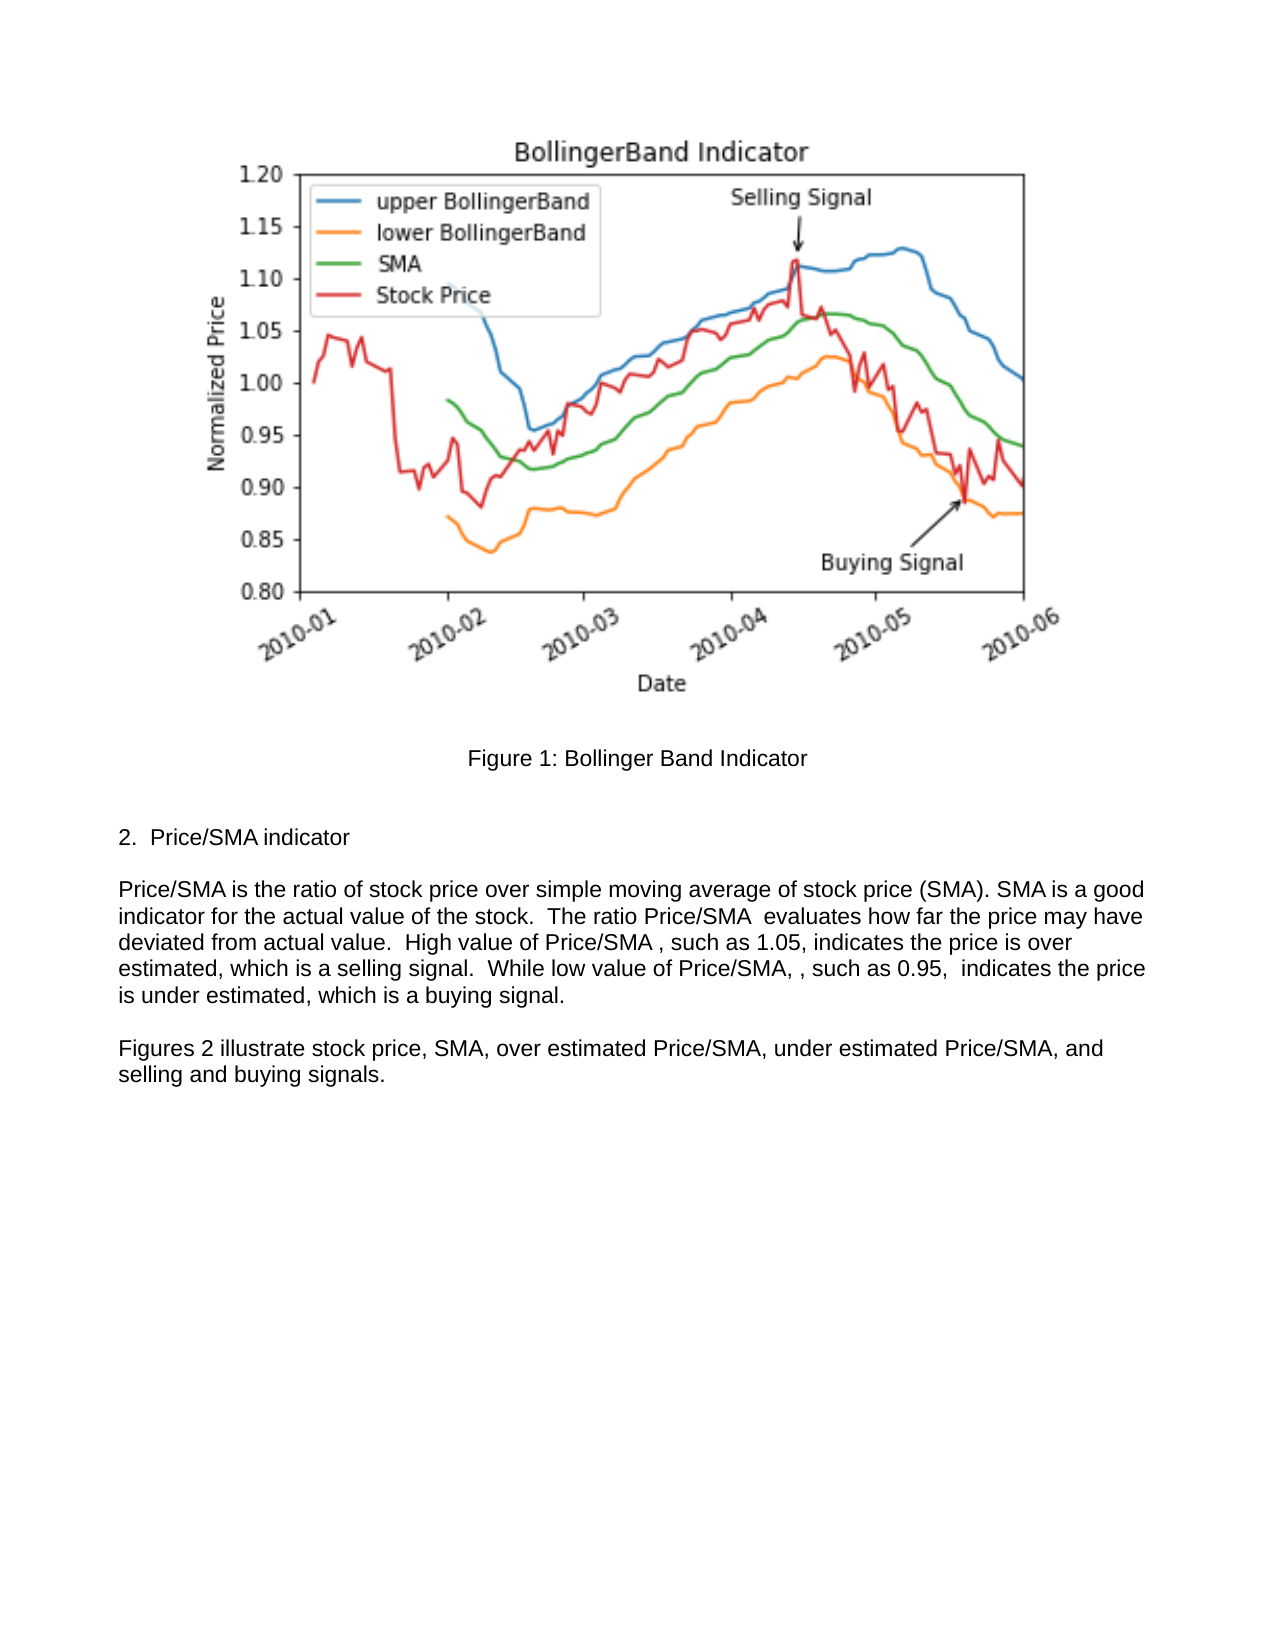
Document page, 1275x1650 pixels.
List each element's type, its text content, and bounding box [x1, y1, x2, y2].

text Price/SMA is the ratio of stock price over simple moving average of stock price (SMA). SMA is a good indicator for the actual value of the stock. The ratio Price/SMA evaluates how far the price may have deviated from actual value. High value of Price/SMA , such as 1.05, indicates the price is over estimated, which is a selling signal. While low value of Price/SMA, , such as 0.95, indicates the price is under estimated, which is a buying signal. [118, 876, 1157, 1008]
text 2. Price/SMA indicator [118, 824, 1157, 850]
text Figure 1: Bollinger Band Indicator [118, 744, 1157, 771]
picture [187, 118, 1088, 719]
text Figures 2 illustrate stock price, SMA, over estimated Price/SMA, under estimated Price/SMA, and selling and buying signals. [118, 1034, 1157, 1087]
